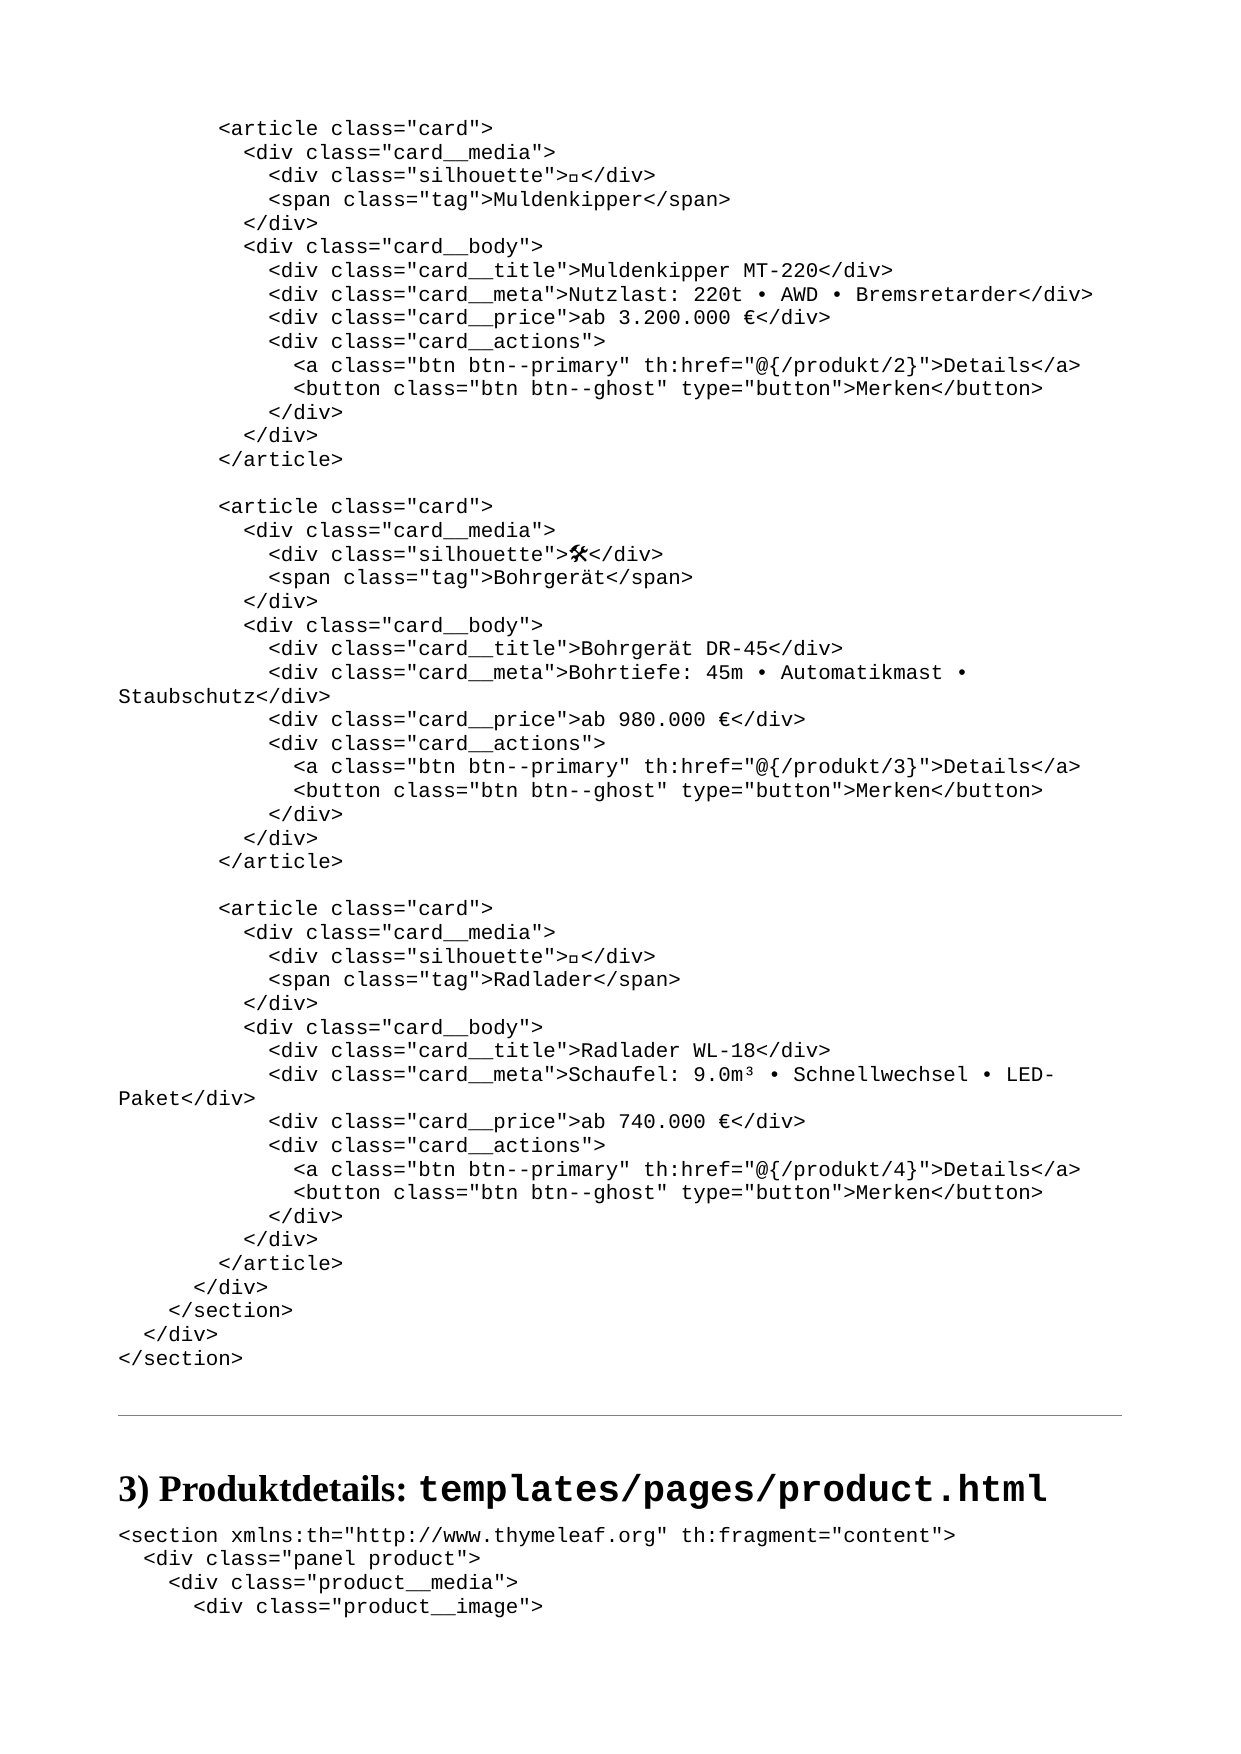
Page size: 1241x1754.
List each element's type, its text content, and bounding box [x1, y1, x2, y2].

text </div> [118, 591, 1122, 615]
text <div class="card__media"> [118, 520, 1122, 544]
text </div> [118, 402, 1122, 426]
text <div class="card__body"> [118, 1017, 1122, 1040]
text <a class="btn btn--primary" th:href="@{/produkt/4}">Details</a> [118, 1158, 1122, 1182]
text <article class="card"> [118, 118, 1122, 142]
text </div> [118, 1206, 1122, 1229]
text <a class="btn btn--primary" th:href="@{/produkt/2}">Details</a> [118, 354, 1122, 378]
text <div class="silhouette">🧱</div> [118, 946, 1122, 969]
text <div class="card__title">Muldenkipper MT-220</div> [118, 260, 1122, 284]
text <div class="panel product"> [118, 1548, 1122, 1572]
text <div class="card__meta">Bohrtiefe: 45m • Automatikmast • Staubschutz</div> [118, 662, 1122, 709]
text </div> [118, 1229, 1122, 1253]
text <span class="tag">Radlader</span> [118, 969, 1122, 993]
text <div class="silhouette">🛠</div> [118, 544, 1122, 567]
text </section> [118, 1300, 1122, 1324]
text <article class="card"> [118, 496, 1122, 520]
text <button class="btn btn--ghost" type="button">Merken</button> [118, 780, 1122, 804]
text <div class="card__title">Bohrgerät DR-45</div> [118, 638, 1122, 662]
text <div class="card__body"> [118, 236, 1122, 260]
text <div class="card__actions"> [118, 733, 1122, 757]
subtitle 3) Produktdetails: templates/pages/product.html [118, 1466, 1122, 1512]
text <div class="silhouette">🚚</div> [118, 165, 1122, 189]
text <div class="card__body"> [118, 615, 1122, 638]
text </div> [118, 993, 1122, 1017]
text <div class="card__actions"> [118, 1135, 1122, 1158]
text </div> [118, 426, 1122, 449]
text <div class="product__image"> [118, 1596, 1122, 1619]
text </article> [118, 449, 1122, 473]
text </div> [118, 1277, 1122, 1300]
text </div> [118, 213, 1122, 236]
text </article> [118, 851, 1122, 875]
text <div class="card__title">Radlader WL-18</div> [118, 1040, 1122, 1064]
text <div class="product__media"> [118, 1572, 1122, 1596]
text <div class="card__price">ab 740.000 €</div> [118, 1111, 1122, 1135]
text </article> [118, 1253, 1122, 1277]
text </div> [118, 804, 1122, 827]
text <div class="card__actions"> [118, 331, 1122, 354]
text <div class="card__media"> [118, 142, 1122, 165]
text </div> [118, 827, 1122, 851]
text <div class="card__price">ab 3.200.000 €</div> [118, 307, 1122, 331]
text </section> [118, 1348, 1122, 1371]
text <div class="card__meta">Nutzlast: 220t • AWD • Bremsretarder</div> [118, 284, 1122, 307]
text <button class="btn btn--ghost" type="button">Merken</button> [118, 1182, 1122, 1206]
text <button class="btn btn--ghost" type="button">Merken</button> [118, 378, 1122, 402]
text <section xmlns:th="http://www.thymeleaf.org" th:fragment="content"> [118, 1525, 1122, 1548]
text <a class="btn btn--primary" th:href="@{/produkt/3}">Details</a> [118, 757, 1122, 780]
text <article class="card"> [118, 898, 1122, 922]
text </div> [118, 1324, 1122, 1348]
text <div class="card__media"> [118, 922, 1122, 946]
text <div class="card__meta">Schaufel: 9.0m³ • Schnellwechsel • LED-Paket</div> [118, 1064, 1122, 1111]
text <span class="tag">Bohrgerät</span> [118, 567, 1122, 591]
text <div class="card__price">ab 980.000 €</div> [118, 709, 1122, 733]
text <span class="tag">Muldenkipper</span> [118, 189, 1122, 213]
